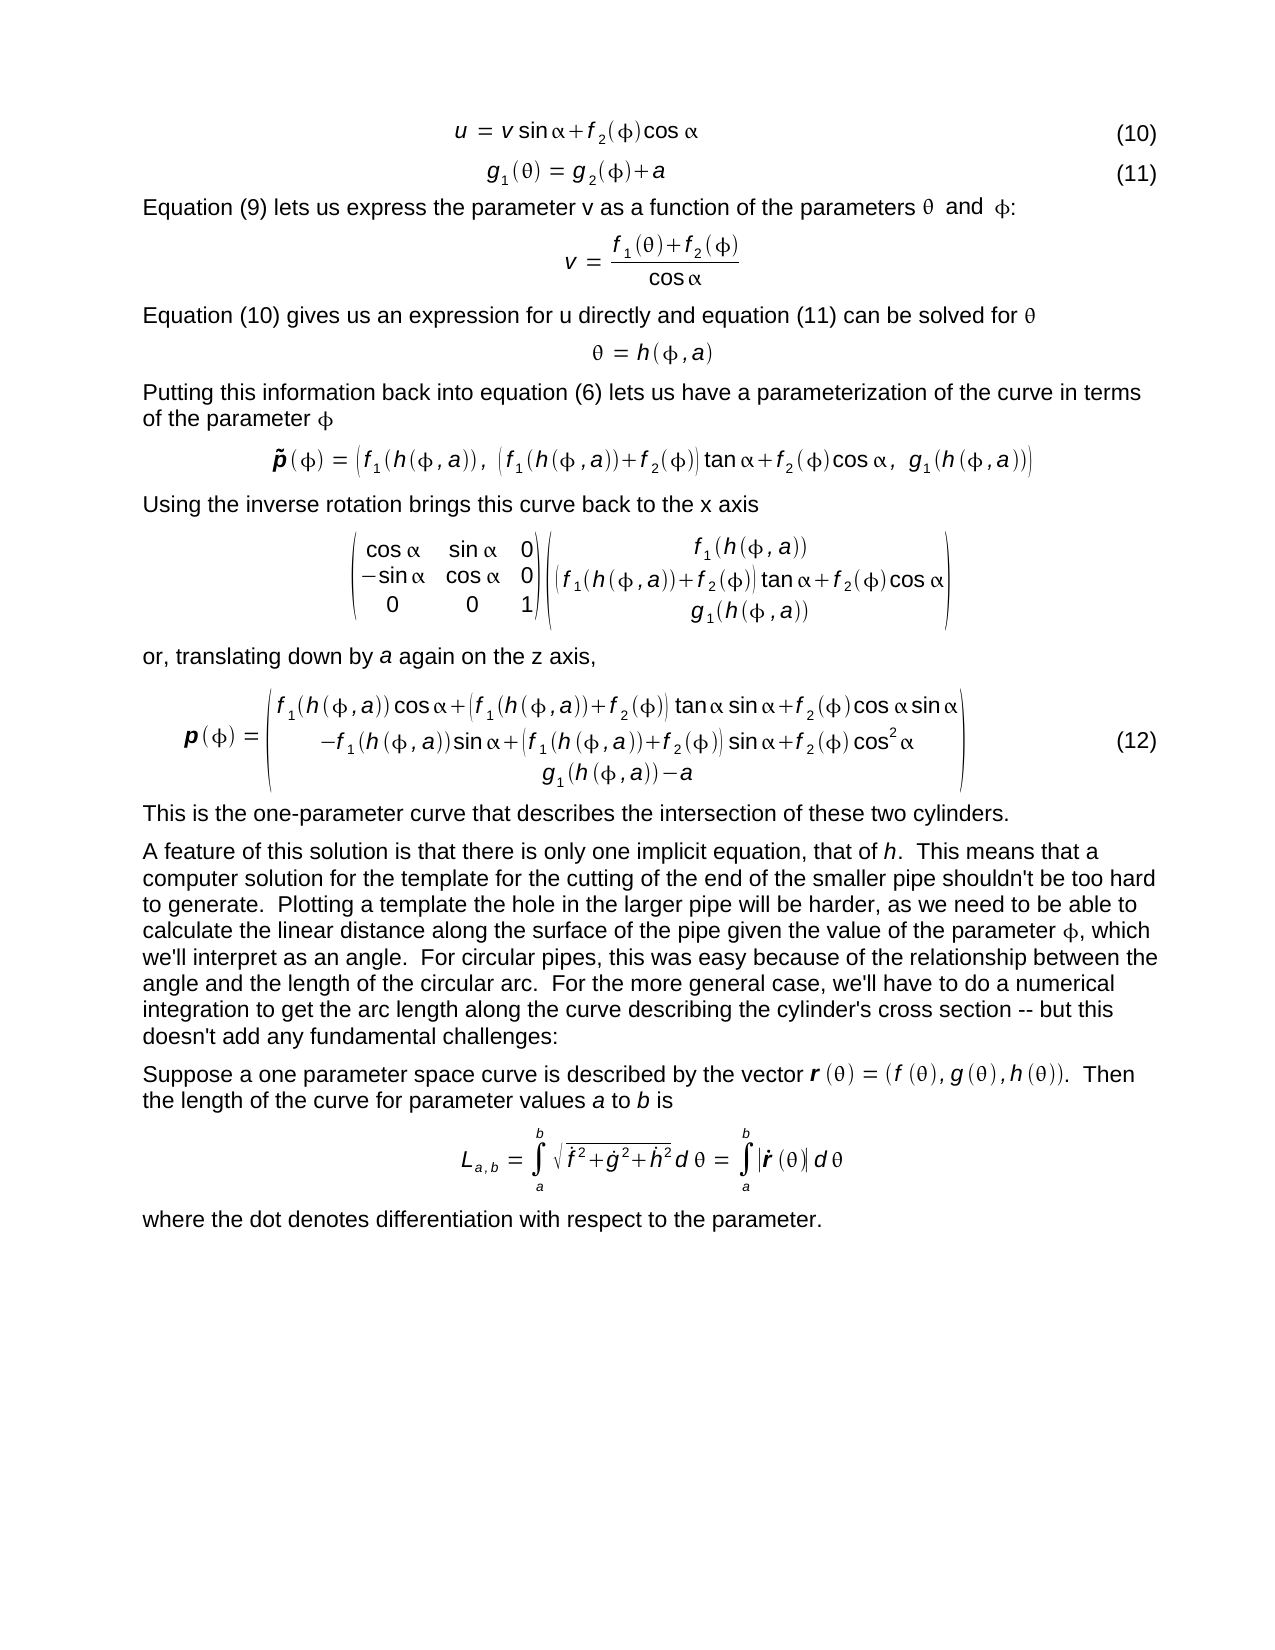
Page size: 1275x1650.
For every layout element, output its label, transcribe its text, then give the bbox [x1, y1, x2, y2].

text where the dot denotes differentiation with respect to the parameter. [142, 1206, 1162, 1232]
table_header (10) [1046, 113, 1162, 153]
text Equation (10) gives us an expression for u directly and equation (11) can be solved for [142, 302, 1162, 328]
table_header [113, 113, 1046, 153]
table_header [113, 681, 1046, 800]
text Putting this information back into equation (6) lets us have a parameterization of the curve in terms of the parameter [142, 379, 1162, 432]
text This is the one-parameter curve that describes the intersection of these two cylinders. [142, 800, 1162, 826]
table_header (11) [1046, 153, 1162, 193]
text Suppose a one parameter space curve is described by the vector . Then the length of the curve for parameter values to is [142, 1061, 1162, 1114]
text Using the inverse rotation brings this curve back to the x axis [142, 491, 1162, 517]
text or, translating down by again on the z axis, [142, 643, 1162, 669]
table_header (12) [1046, 681, 1162, 800]
text A feature of this solution is that there is only one implicit equation, that of . This means that a computer solution for the template for the cutting of the end of the smaller pipe shouldn't be too hard to generate. Plotting a template the hole in the larger pipe will be harder, as we need to be able to calculate the linear distance along the surface of the pipe given the value of the parameter , which we'll interpret as an angle. For circular pipes, this was easy because of the relationship between the angle and the length of the circular arc. For the more general case, we'll have to do a numerical integration to get the arc length along the curve describing the cylinder's cross section -- but this doesn't add any fundamental challenges: [142, 838, 1162, 1049]
text Equation (9) lets us express the parameter v as a function of the parameters : [142, 193, 1162, 220]
table_header [113, 153, 1046, 193]
